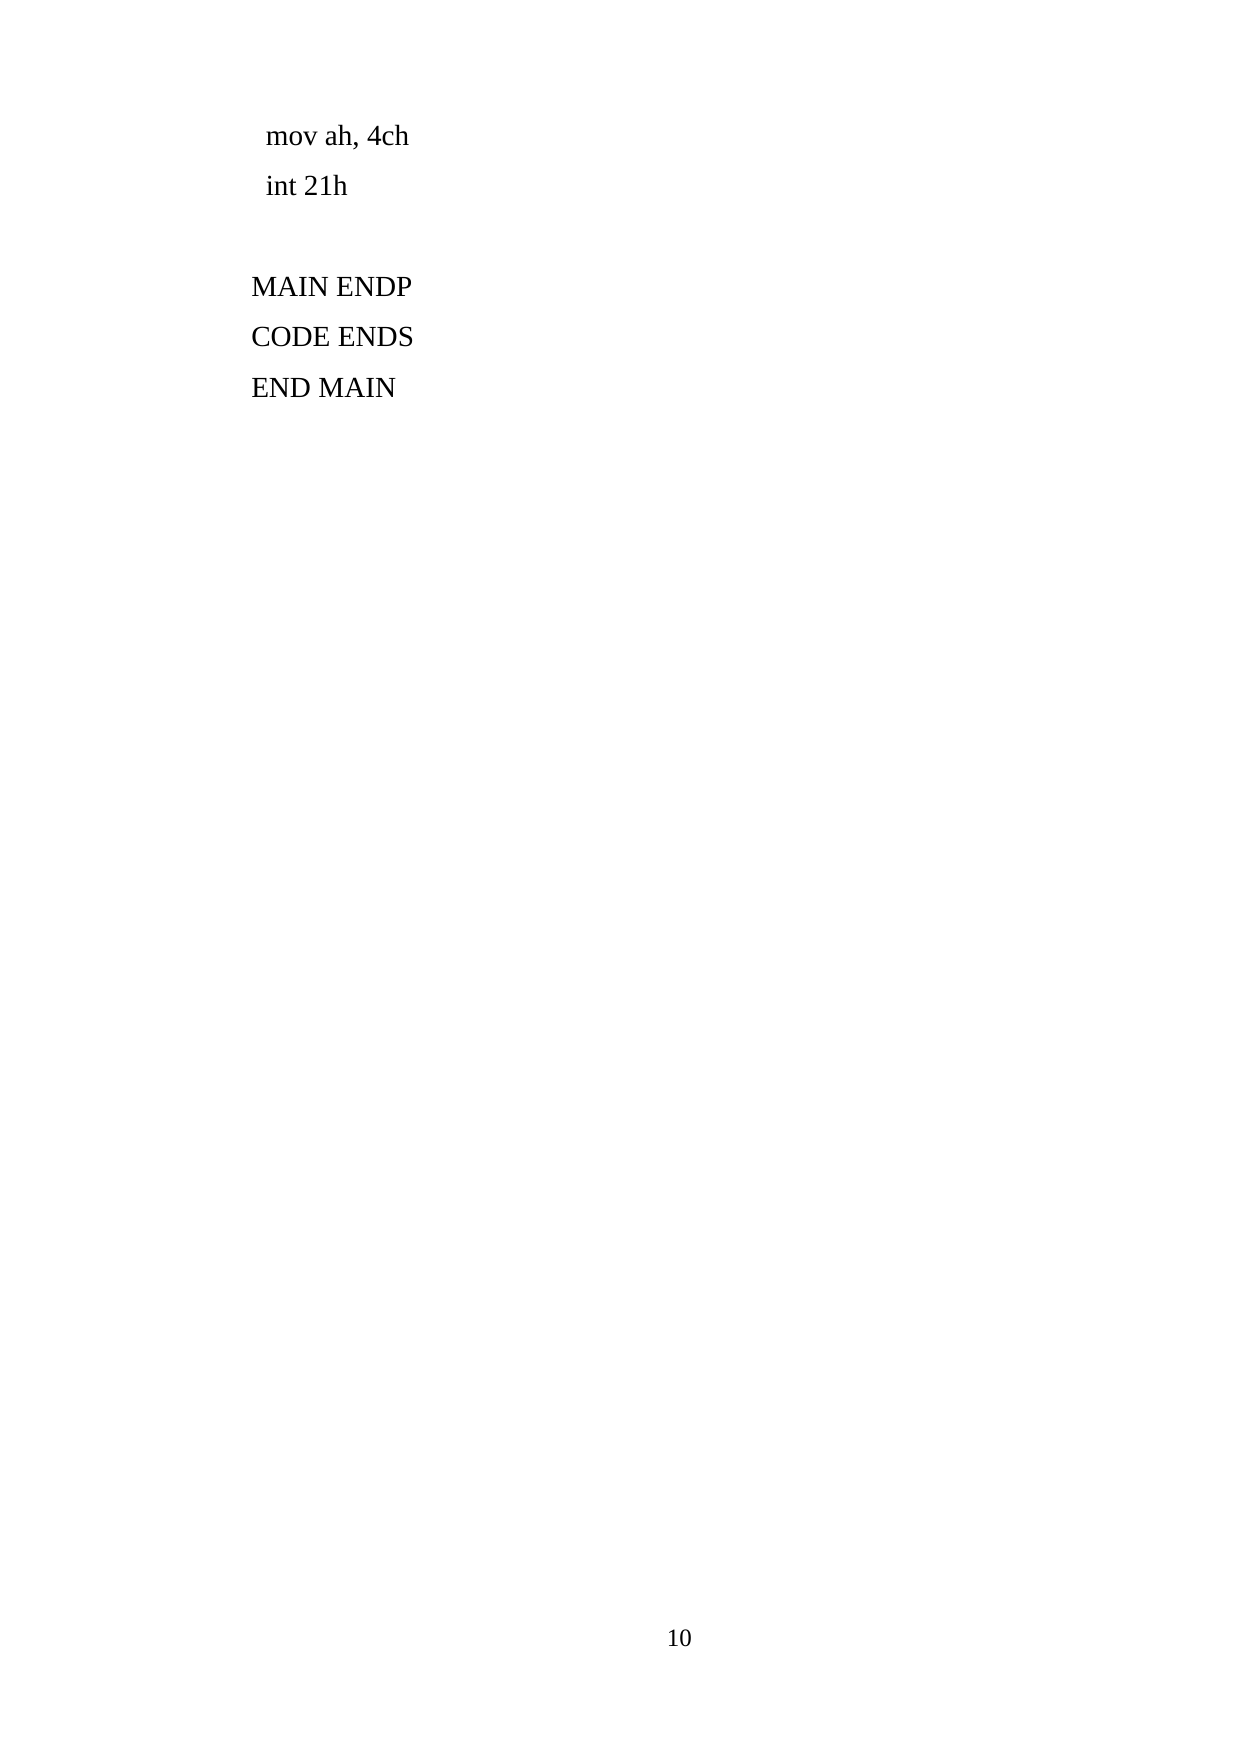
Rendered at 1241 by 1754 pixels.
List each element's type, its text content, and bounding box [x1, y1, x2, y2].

text MAIN ENDP [177, 269, 1181, 303]
text int 21h [177, 168, 1181, 202]
text CODE ENDS [177, 319, 1181, 353]
text mov ah, 4ch [177, 118, 1181, 152]
text END MAIN [177, 370, 1181, 403]
